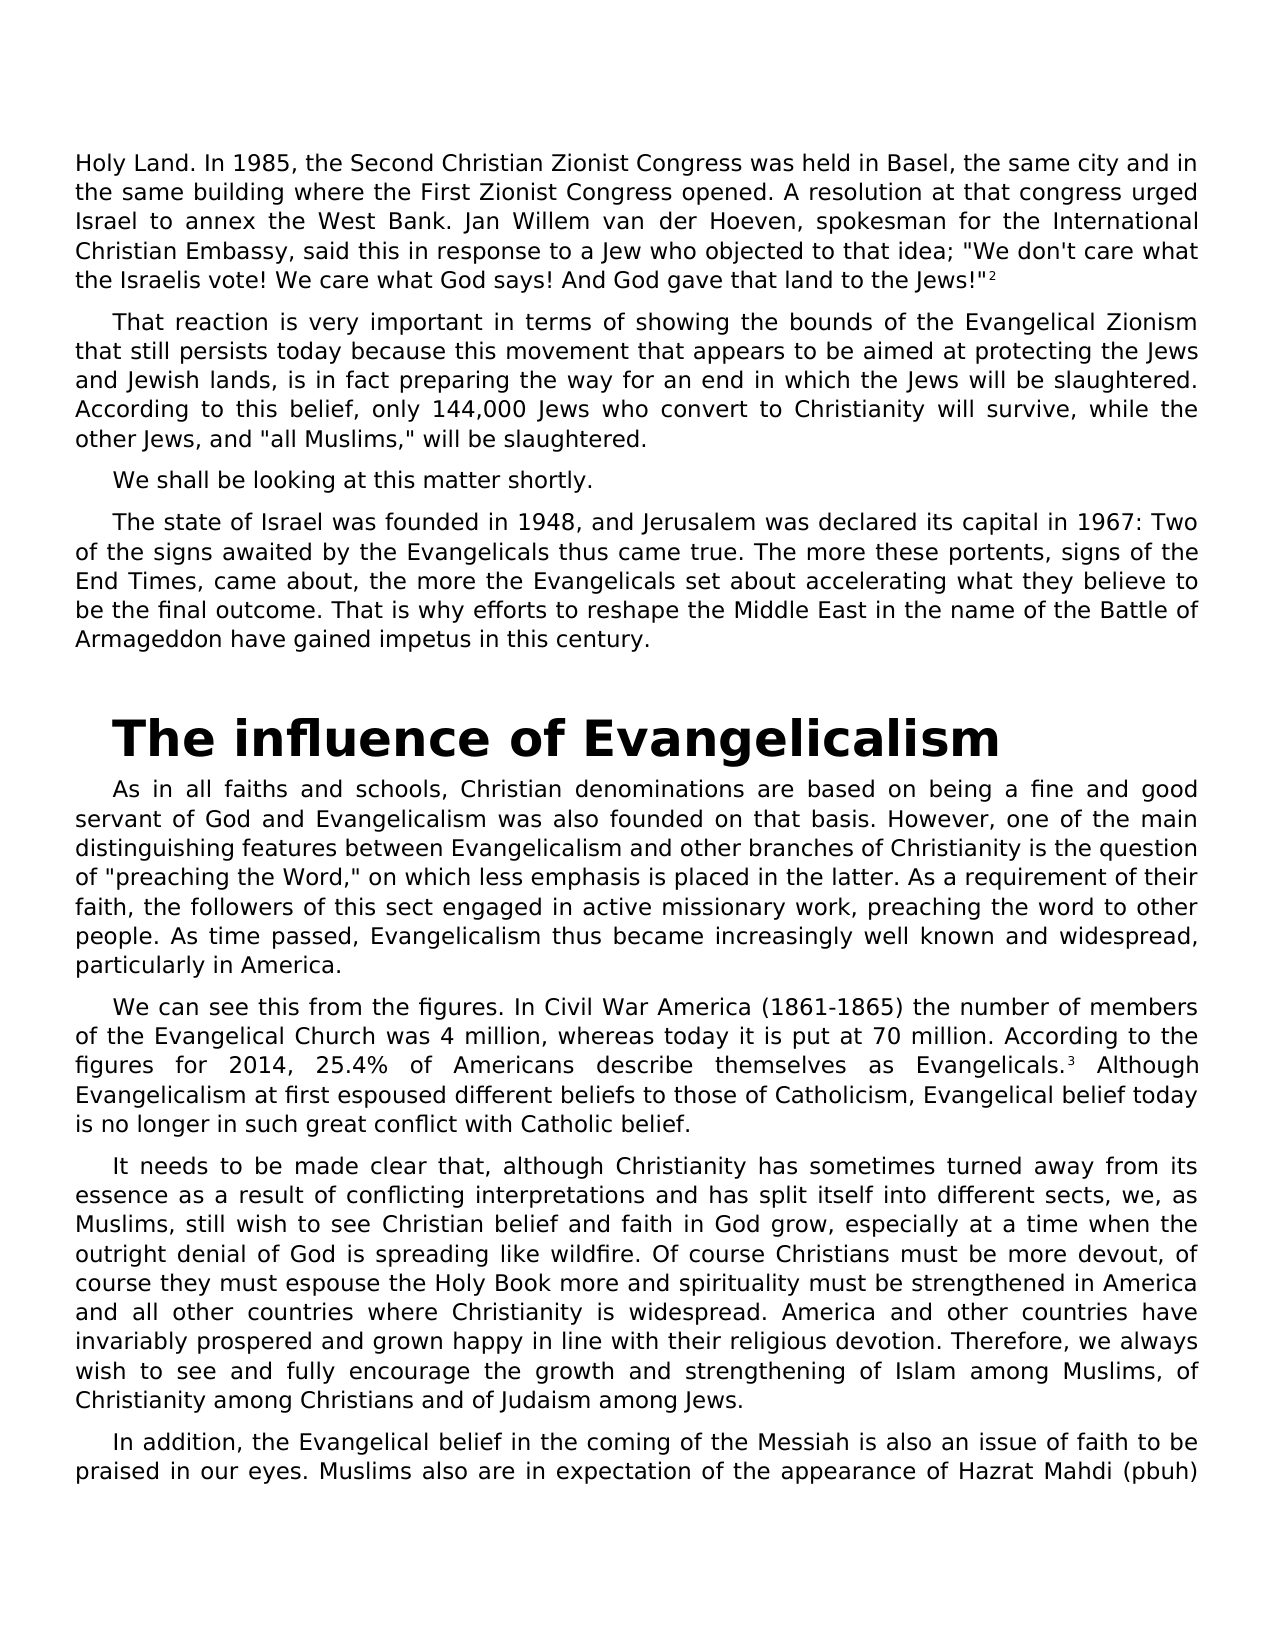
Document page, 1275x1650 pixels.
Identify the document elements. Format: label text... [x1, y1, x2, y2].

text The state of Israel was founded in 1948, and Jerusalem was declared its capital in 1967: Two of the signs awaited by the Evangelicals thus came true. The more these portents, signs of the End Times, came about, the more the Evangelicals set about accelerating what they believe to be the final outcome. That is why efforts to reshape the Middle East in the name of the Battle of Armageddon have gained impetus in this century. [75, 509, 1200, 653]
text We shall be looking at this matter shortly. [75, 468, 1200, 494]
text That reaction is very important in terms of showing the bounds of the Evangelical Zionism that still persists today because this movement that appears to be aimed at protecting the Jews and Jewish lands, is in fact preparing the way for an end in which the Jews will be slaughtered. According to this belief, only 144,000 Jews who convert to Christianity will survive, while the other Jews, and "all Muslims," will be slaughtered. [75, 309, 1200, 453]
text It needs to be made clear that, although Christianity has sometimes turned away from its essence as a result of conflicting interpretations and has split itself into different sects, we, as Muslims, still wish to see Christian belief and faith in God grow, especially at a time when the outright denial of God is spreading like wildfire. Of course Christians must be more devout, of course they must espouse the Holy Book more and spirituality must be strengthened in America and all other countries where Christianity is widespread. America and other countries have invariably prospered and grown happy in line with their religious devotion. Therefore, we always wish to see and fully encourage the growth and strengthening of Islam among Muslims, of Christianity among Christians and of Judaism among Jews. [75, 1153, 1200, 1414]
text Holy Land. In 1985, the Second Christian Zionist Congress was held in Basel, the same city and in the same building where the First Zionist Congress opened. A resolution at that congress urged Israel to annex the West Bank. Jan Willem van der Hoeven, spokesman for the International Christian Embassy, said this in response to a Jew who objected to that idea; "We don't care what the Israelis vote! We care what God says! And God gave that land to the Jews!"2 [75, 150, 1200, 294]
text We can see this from the figures. In Civil War America (1861-1865) the number of members of the Evangelical Church was 4 million, whereas today it is put at 70 million. According to the figures for 2014, 25.4% of Americans describe themselves as Evangelicals.3 Although Evangelicalism at first espoused different beliefs to those of Catholicism, Evangelical belief today is no longer in such great conflict with Catholic belief. [75, 994, 1200, 1138]
text As in all faiths and schools, Christian denominations are based on being a fine and good servant of God and Evangelicalism was also founded on that basis. However, one of the main distinguishing features between Evangelicalism and other branches of Christianity is the question of "preaching the Word," on which less emphasis is placed in the latter. As a requirement of their faith, the followers of this sect engaged in active missionary work, preaching the word to other people. As time passed, Evangelicalism thus became increasingly well known and widespread, particularly in America. [75, 777, 1200, 979]
text In addition, the Evangelical belief in the coming of the Messiah is also an issue of faith to be praised in our eyes. Muslims also are in expectation of the appearance of Hazrat Mahdi (pbuh) [75, 1429, 1200, 1485]
subtitle The influence of Evangelicalism [112, 710, 1200, 768]
